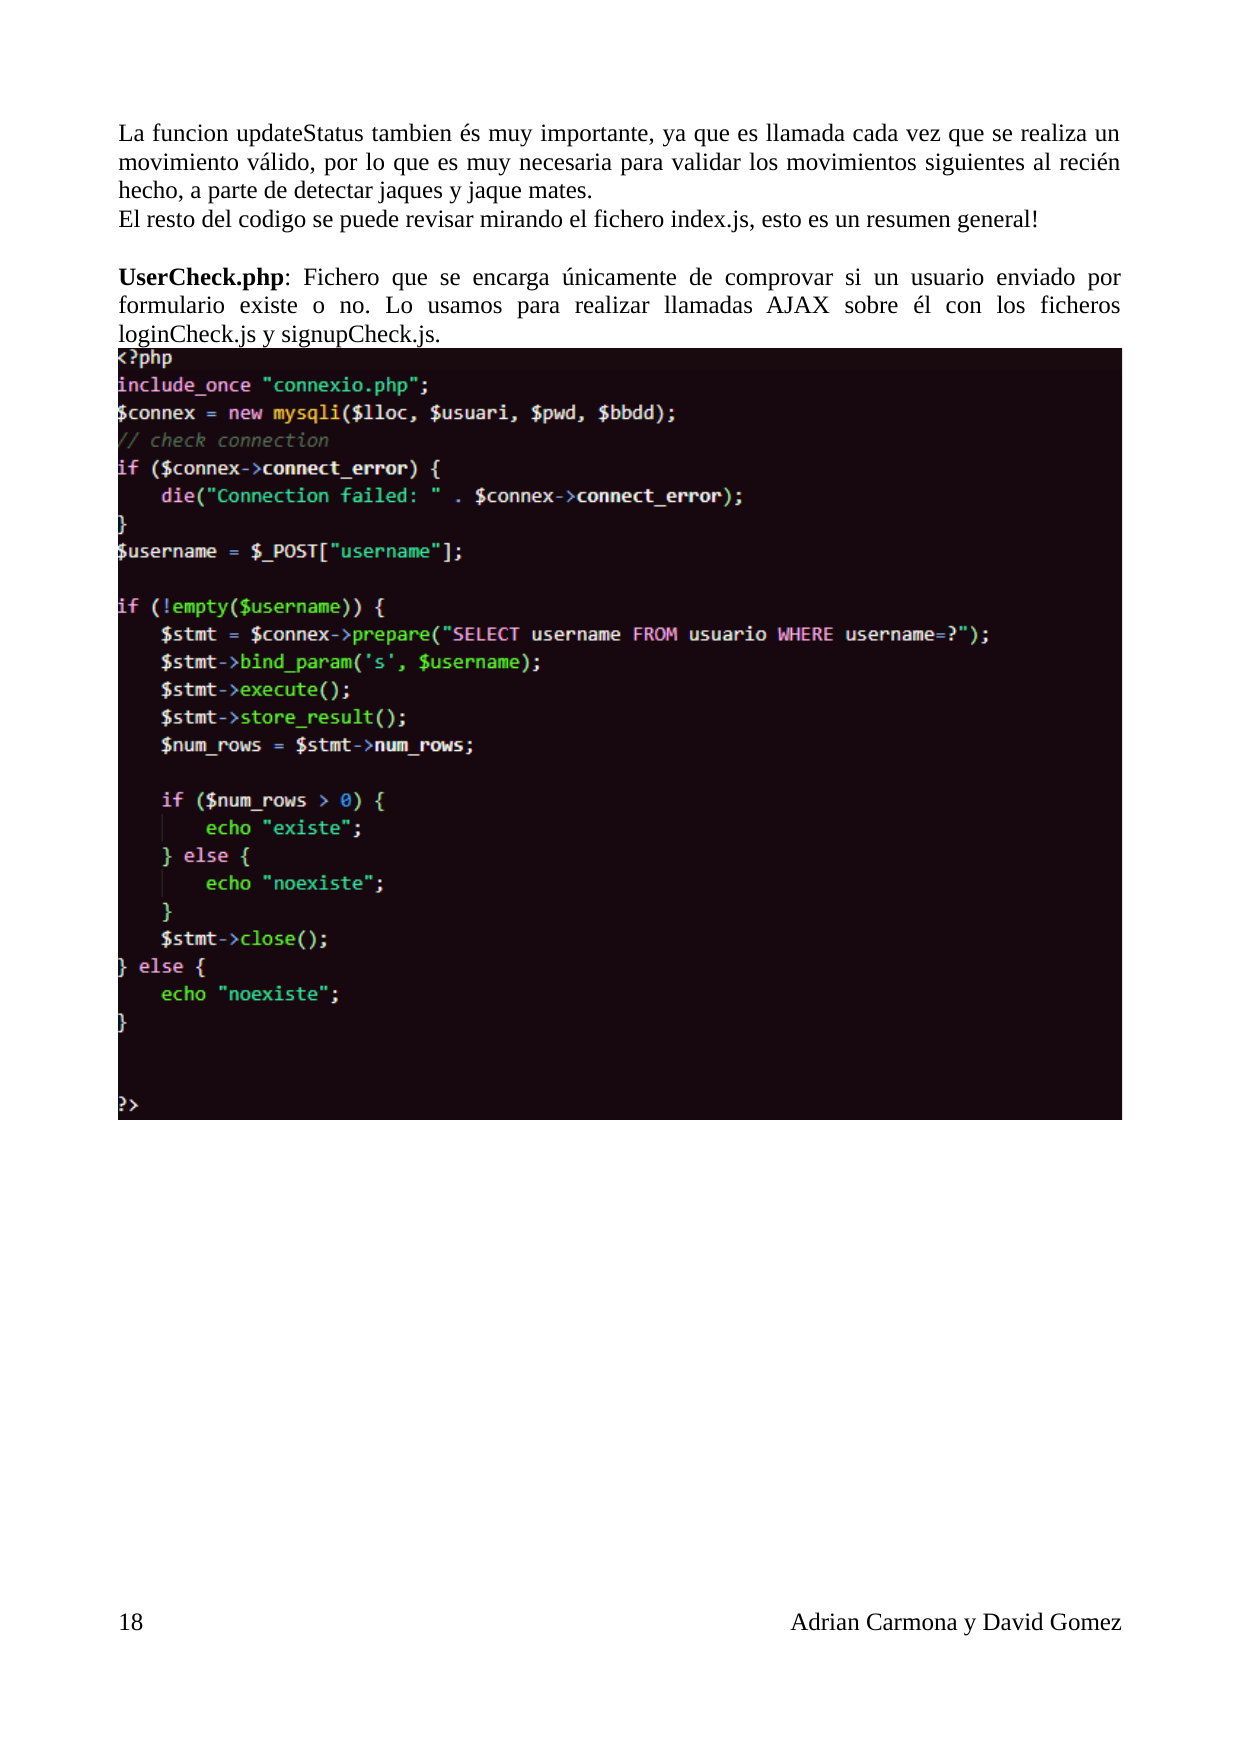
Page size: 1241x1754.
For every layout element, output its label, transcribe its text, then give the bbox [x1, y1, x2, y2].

text El resto del codigo se puede revisar mirando el fichero index.js, esto es un resumen general! [118, 204, 1122, 233]
picture [118, 348, 1123, 1120]
text La funcion updateStatus tambien és muy importante, ya que es llamada cada vez que se realiza un movimiento válido, por lo que es muy necesaria para validar los movimientos siguientes al recién hecho, a parte de detectar jaques y jaque mates. [118, 118, 1122, 204]
text UserCheck.php: Fichero que se encarga únicamente de comprovar si un usuario enviado por formulario existe o no. Lo usamos para realizar llamadas AJAX sobre él con los ficheros loginCheck.js y signupCheck.js. [118, 262, 1122, 348]
